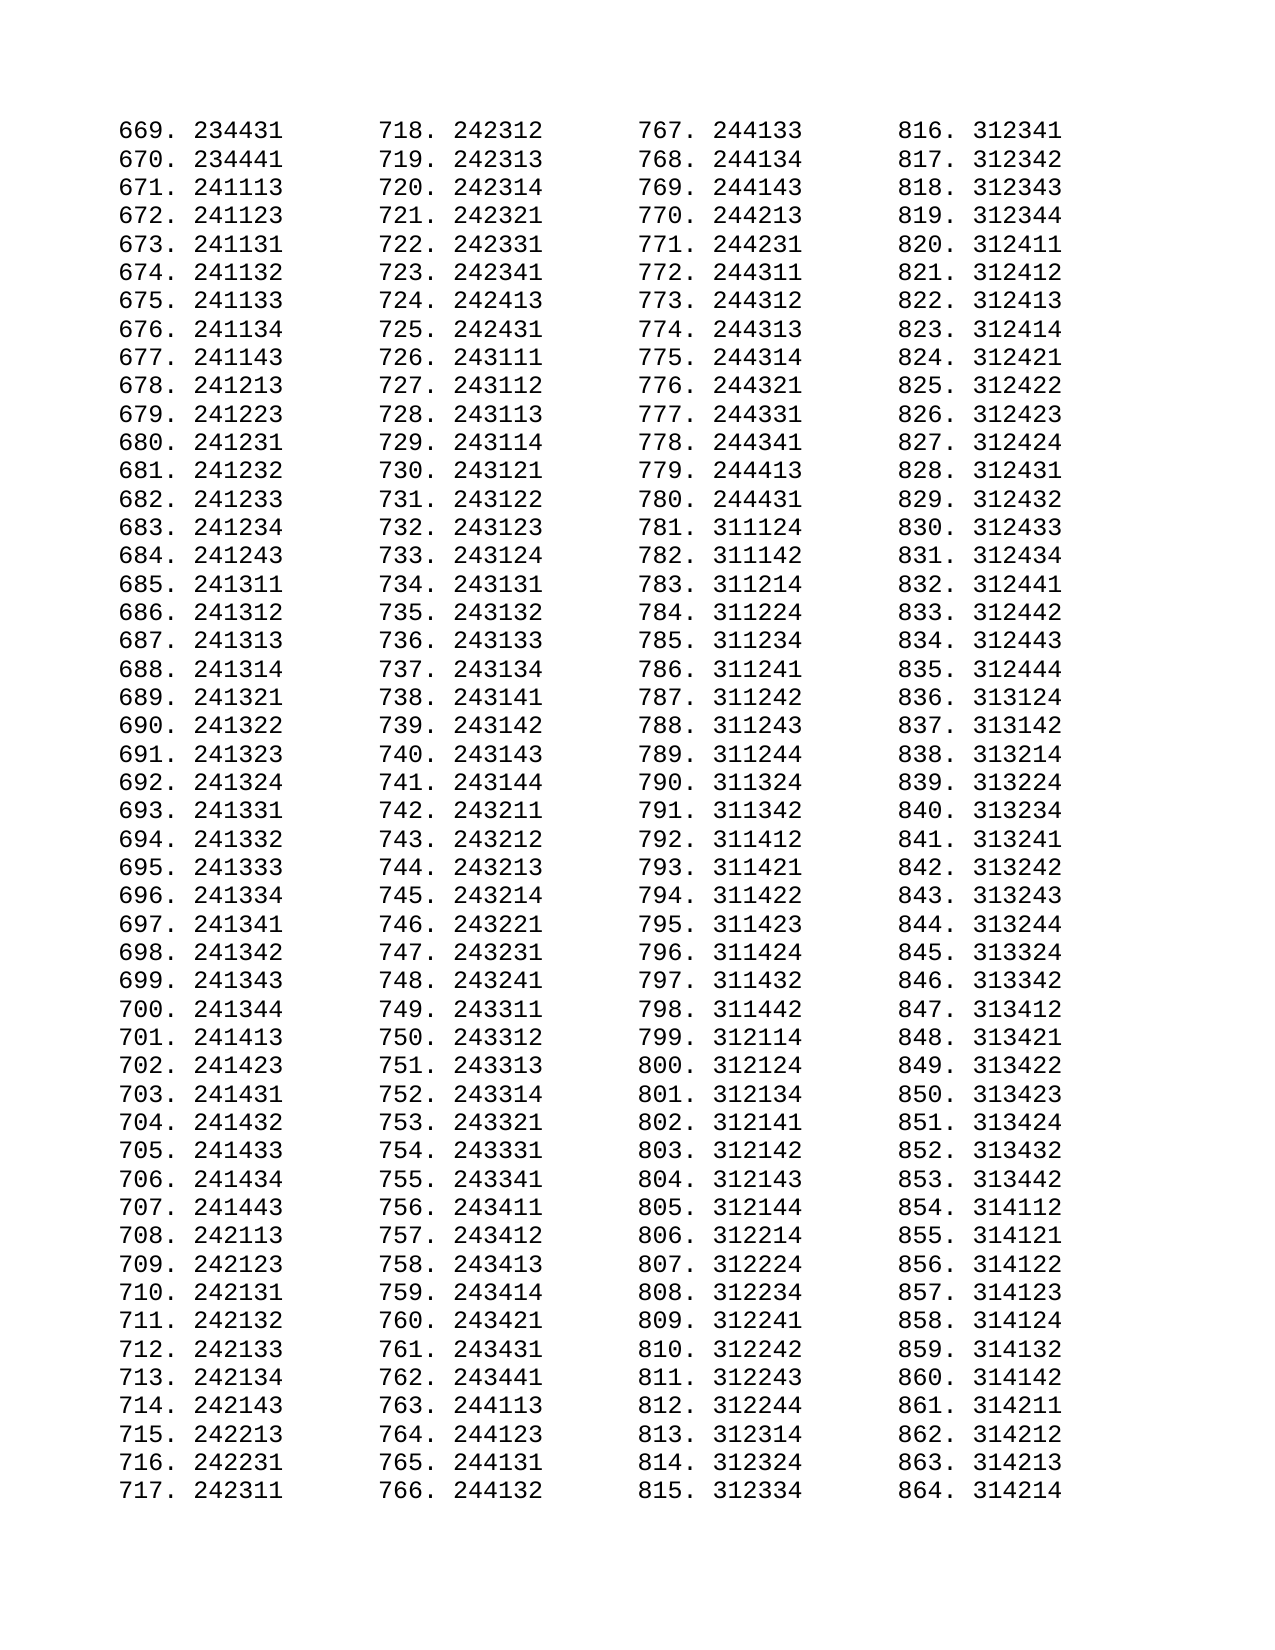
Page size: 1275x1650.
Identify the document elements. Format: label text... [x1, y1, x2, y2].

text 837. 313142 [897, 713, 1157, 741]
text 824. 312421 [897, 345, 1157, 373]
text 752. 243314 [378, 1081, 637, 1110]
text 735. 243132 [378, 600, 637, 628]
text 672. 241123 [118, 203, 378, 231]
text 810. 312242 [637, 1336, 897, 1365]
text 862. 314212 [897, 1421, 1157, 1450]
text 748. 243241 [378, 968, 637, 996]
text 791. 311342 [637, 798, 897, 826]
text 682. 241233 [118, 486, 378, 515]
text 683. 241234 [118, 515, 378, 543]
text 686. 241312 [118, 600, 378, 628]
text 767. 244133 [637, 118, 897, 146]
text 775. 244314 [637, 345, 897, 373]
text 792. 311412 [637, 826, 897, 855]
text 804. 312143 [637, 1166, 897, 1195]
text 848. 313421 [897, 1025, 1157, 1053]
text 781. 311124 [637, 515, 897, 543]
text 822. 312413 [897, 288, 1157, 316]
text 773. 244312 [637, 288, 897, 316]
text 857. 314123 [897, 1280, 1157, 1308]
text 807. 312224 [637, 1251, 897, 1280]
text 765. 244131 [378, 1450, 637, 1478]
text 808. 312234 [637, 1280, 897, 1308]
text 726. 243111 [378, 345, 637, 373]
text 855. 314121 [897, 1223, 1157, 1251]
text 758. 243413 [378, 1251, 637, 1280]
text 844. 313244 [897, 911, 1157, 940]
text 851. 313424 [897, 1110, 1157, 1138]
text 689. 241321 [118, 685, 378, 713]
text 724. 242413 [378, 288, 637, 316]
text 841. 313241 [897, 826, 1157, 855]
text 785. 311234 [637, 628, 897, 656]
text 853. 313442 [897, 1166, 1157, 1195]
text 778. 244341 [637, 430, 897, 458]
text 814. 312324 [637, 1450, 897, 1478]
text 669. 234431 [118, 118, 378, 146]
text 786. 311241 [637, 656, 897, 685]
text 750. 243312 [378, 1025, 637, 1053]
text 799. 312114 [637, 1025, 897, 1053]
text 737. 243134 [378, 656, 637, 685]
text 817. 312342 [897, 146, 1157, 175]
text 715. 242213 [118, 1421, 378, 1450]
text 772. 244311 [637, 260, 897, 288]
text 829. 312432 [897, 486, 1157, 515]
text 840. 313234 [897, 798, 1157, 826]
text 835. 312444 [897, 656, 1157, 685]
text 761. 243431 [378, 1336, 637, 1365]
text 699. 241343 [118, 968, 378, 996]
text 718. 242312 [378, 118, 637, 146]
text 700. 241344 [118, 996, 378, 1025]
text 691. 241323 [118, 741, 378, 770]
text 828. 312431 [897, 458, 1157, 486]
text 797. 311432 [637, 968, 897, 996]
text 759. 243414 [378, 1280, 637, 1308]
text 696. 241334 [118, 883, 378, 911]
text 753. 243321 [378, 1110, 637, 1138]
text 746. 243221 [378, 911, 637, 940]
text 760. 243421 [378, 1308, 637, 1336]
text 701. 241413 [118, 1025, 378, 1053]
text 747. 243231 [378, 940, 637, 968]
text 671. 241113 [118, 175, 378, 203]
text 719. 242313 [378, 146, 637, 175]
text 831. 312434 [897, 543, 1157, 571]
text 697. 241341 [118, 911, 378, 940]
text 820. 312411 [897, 231, 1157, 260]
text 800. 312124 [637, 1053, 897, 1081]
text 769. 244143 [637, 175, 897, 203]
text 826. 312423 [897, 401, 1157, 430]
text 743. 243212 [378, 826, 637, 855]
text 755. 243341 [378, 1166, 637, 1195]
text 811. 312243 [637, 1365, 897, 1393]
text 821. 312412 [897, 260, 1157, 288]
text 839. 313224 [897, 770, 1157, 798]
text 708. 242113 [118, 1223, 378, 1251]
text 854. 314112 [897, 1195, 1157, 1223]
text 813. 312314 [637, 1421, 897, 1450]
text 823. 312414 [897, 316, 1157, 345]
text 674. 241132 [118, 260, 378, 288]
text 774. 244313 [637, 316, 897, 345]
text 681. 241232 [118, 458, 378, 486]
text 732. 243123 [378, 515, 637, 543]
text 836. 313124 [897, 685, 1157, 713]
text 741. 243144 [378, 770, 637, 798]
text 728. 243113 [378, 401, 637, 430]
text 727. 243112 [378, 373, 637, 401]
text 779. 244413 [637, 458, 897, 486]
text 802. 312141 [637, 1110, 897, 1138]
text 709. 242123 [118, 1251, 378, 1280]
text 756. 243411 [378, 1195, 637, 1223]
text 816. 312341 [897, 118, 1157, 146]
text 702. 241423 [118, 1053, 378, 1081]
text 843. 313243 [897, 883, 1157, 911]
text 740. 243143 [378, 741, 637, 770]
text 863. 314213 [897, 1450, 1157, 1478]
text 766. 244132 [378, 1478, 637, 1506]
text 827. 312424 [897, 430, 1157, 458]
text 723. 242341 [378, 260, 637, 288]
text 789. 311244 [637, 741, 897, 770]
text 768. 244134 [637, 146, 897, 175]
text 703. 241431 [118, 1081, 378, 1110]
text 693. 241331 [118, 798, 378, 826]
text 852. 313432 [897, 1138, 1157, 1166]
text 783. 311214 [637, 571, 897, 600]
text 742. 243211 [378, 798, 637, 826]
text 733. 243124 [378, 543, 637, 571]
text 762. 243441 [378, 1365, 637, 1393]
text 684. 241243 [118, 543, 378, 571]
text 803. 312142 [637, 1138, 897, 1166]
text 860. 314142 [897, 1365, 1157, 1393]
text 705. 241433 [118, 1138, 378, 1166]
text 794. 311422 [637, 883, 897, 911]
text 725. 242431 [378, 316, 637, 345]
text 730. 243121 [378, 458, 637, 486]
text 861. 314211 [897, 1393, 1157, 1421]
text 812. 312244 [637, 1393, 897, 1421]
text 764. 244123 [378, 1421, 637, 1450]
text 685. 241311 [118, 571, 378, 600]
text 796. 311424 [637, 940, 897, 968]
text 864. 314214 [897, 1478, 1157, 1506]
text 722. 242331 [378, 231, 637, 260]
text 744. 243213 [378, 855, 637, 883]
text 833. 312442 [897, 600, 1157, 628]
text 687. 241313 [118, 628, 378, 656]
text 806. 312214 [637, 1223, 897, 1251]
text 690. 241322 [118, 713, 378, 741]
text 717. 242311 [118, 1478, 378, 1506]
text 704. 241432 [118, 1110, 378, 1138]
text 782. 311142 [637, 543, 897, 571]
text 834. 312443 [897, 628, 1157, 656]
text 784. 311224 [637, 600, 897, 628]
text 787. 311242 [637, 685, 897, 713]
text 729. 243114 [378, 430, 637, 458]
text 793. 311421 [637, 855, 897, 883]
text 678. 241213 [118, 373, 378, 401]
text 770. 244213 [637, 203, 897, 231]
text 698. 241342 [118, 940, 378, 968]
text 749. 243311 [378, 996, 637, 1025]
text 801. 312134 [637, 1081, 897, 1110]
text 776. 244321 [637, 373, 897, 401]
text 790. 311324 [637, 770, 897, 798]
text 695. 241333 [118, 855, 378, 883]
text 677. 241143 [118, 345, 378, 373]
text 680. 241231 [118, 430, 378, 458]
text 706. 241434 [118, 1166, 378, 1195]
text 688. 241314 [118, 656, 378, 685]
text 754. 243331 [378, 1138, 637, 1166]
text 815. 312334 [637, 1478, 897, 1506]
text 734. 243131 [378, 571, 637, 600]
text 679. 241223 [118, 401, 378, 430]
text 720. 242314 [378, 175, 637, 203]
text 694. 241332 [118, 826, 378, 855]
text 707. 241443 [118, 1195, 378, 1223]
text 736. 243133 [378, 628, 637, 656]
text 832. 312441 [897, 571, 1157, 600]
text 795. 311423 [637, 911, 897, 940]
text 692. 241324 [118, 770, 378, 798]
text 763. 244113 [378, 1393, 637, 1421]
text 712. 242133 [118, 1336, 378, 1365]
text 850. 313423 [897, 1081, 1157, 1110]
text 670. 234441 [118, 146, 378, 175]
text 721. 242321 [378, 203, 637, 231]
text 777. 244331 [637, 401, 897, 430]
text 710. 242131 [118, 1280, 378, 1308]
text 859. 314132 [897, 1336, 1157, 1365]
text 731. 243122 [378, 486, 637, 515]
text 818. 312343 [897, 175, 1157, 203]
text 675. 241133 [118, 288, 378, 316]
text 673. 241131 [118, 231, 378, 260]
text 738. 243141 [378, 685, 637, 713]
text 805. 312144 [637, 1195, 897, 1223]
text 780. 244431 [637, 486, 897, 515]
text 751. 243313 [378, 1053, 637, 1081]
text 713. 242134 [118, 1365, 378, 1393]
text 716. 242231 [118, 1450, 378, 1478]
text 809. 312241 [637, 1308, 897, 1336]
text 858. 314124 [897, 1308, 1157, 1336]
text 847. 313412 [897, 996, 1157, 1025]
text 849. 313422 [897, 1053, 1157, 1081]
text 842. 313242 [897, 855, 1157, 883]
text 771. 244231 [637, 231, 897, 260]
text 825. 312422 [897, 373, 1157, 401]
text 830. 312433 [897, 515, 1157, 543]
text 676. 241134 [118, 316, 378, 345]
text 846. 313342 [897, 968, 1157, 996]
text 819. 312344 [897, 203, 1157, 231]
text 739. 243142 [378, 713, 637, 741]
text 757. 243412 [378, 1223, 637, 1251]
text 745. 243214 [378, 883, 637, 911]
text 788. 311243 [637, 713, 897, 741]
text 856. 314122 [897, 1251, 1157, 1280]
text 838. 313214 [897, 741, 1157, 770]
text 798. 311442 [637, 996, 897, 1025]
text 845. 313324 [897, 940, 1157, 968]
text 714. 242143 [118, 1393, 378, 1421]
text 711. 242132 [118, 1308, 378, 1336]
